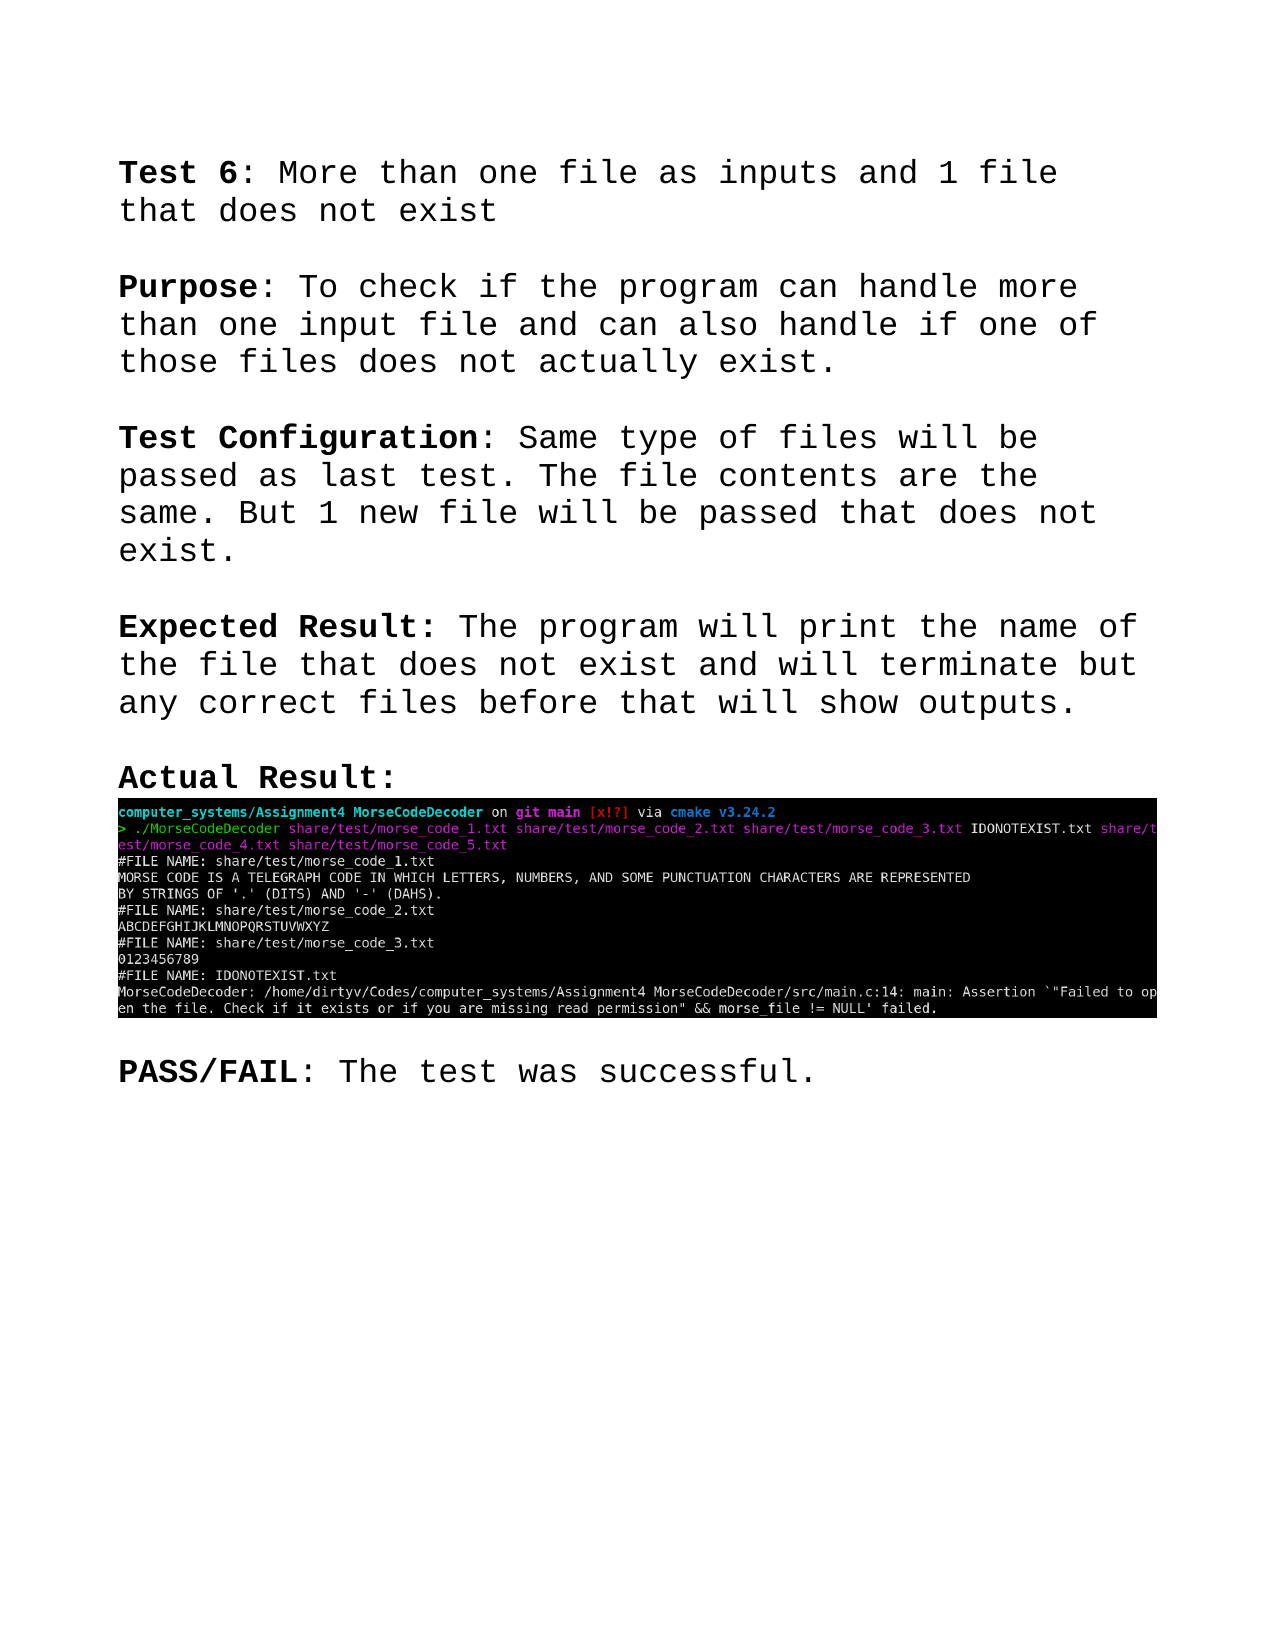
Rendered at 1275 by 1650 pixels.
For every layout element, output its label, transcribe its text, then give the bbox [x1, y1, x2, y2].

picture [118, 798, 1157, 1018]
text Actual Result: [118, 761, 1157, 798]
text PASS/FAIL: The test was successful. [118, 1018, 1157, 1093]
text Purpose: To check if the program can handle more than one input file and can also handle if one of those files does not actually exist. [118, 269, 1157, 383]
text Test 6: More than one file as inputs and 1 file that does not exist [118, 156, 1157, 232]
text Expected Result: The program will print the name of the file that does not exist and will terminate but any correct files before that will show outputs. [118, 610, 1157, 723]
text Test Configuration: Same type of files will be passed as last test. The file contents are the same. But 1 new file will be passed that does not exist. [118, 421, 1157, 572]
